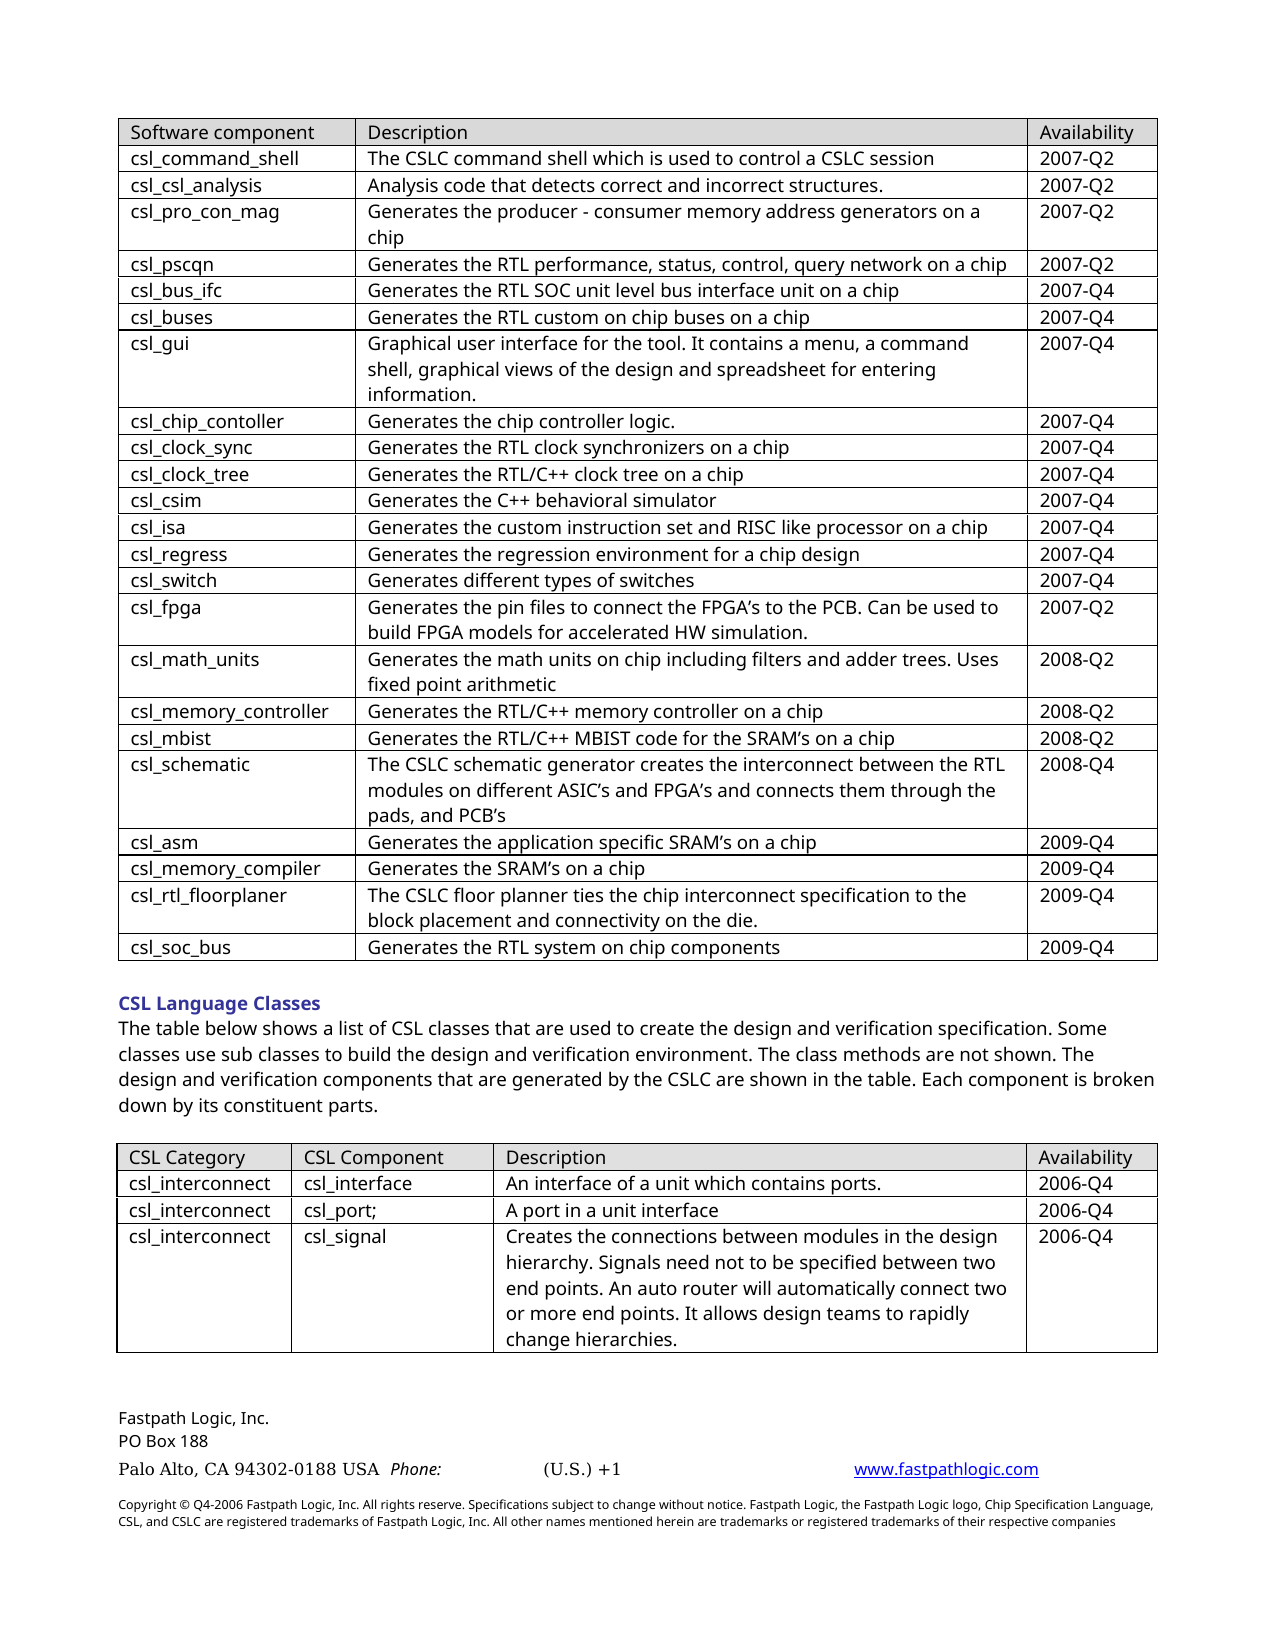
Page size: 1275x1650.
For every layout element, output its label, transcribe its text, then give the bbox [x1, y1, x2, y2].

table_cell 2007-Q4 [1028, 304, 1157, 329]
table_cell csl_command_shell [119, 146, 355, 171]
table_cell 2007-Q4 [1028, 568, 1157, 593]
table_header Availability [1027, 1144, 1157, 1170]
table_cell csl_signal [292, 1224, 493, 1352]
table_cell Generates the RTL system on chip components [356, 934, 1027, 960]
table_cell The CSLC command shell which is used to control a CSLC session [356, 146, 1027, 171]
table_cell Generates the RTL/C++ memory controller on a chip [356, 698, 1027, 724]
table_cell csl_rtl_floorplaner [119, 882, 355, 933]
table_cell csl_interconnect [118, 1224, 291, 1352]
table_cell Generates the pin files to connect the FPGA’s to the PCB. Can be used to build FPGA models for accelerated HW simulation. [356, 594, 1027, 645]
table_cell csl_csl_analysis [119, 172, 355, 198]
table_cell A port in a unit interface [494, 1198, 1026, 1223]
table_cell 2007-Q4 [1028, 461, 1157, 487]
table_cell Generates the chip controller logic. [356, 408, 1027, 434]
table_header Description [356, 119, 1027, 145]
text CSL Language Classes [118, 990, 1157, 1016]
table_cell 2008-Q4 [1028, 751, 1157, 828]
table_cell 2006-Q4 [1027, 1171, 1157, 1196]
table_cell 2009-Q4 [1028, 882, 1157, 933]
table_cell csl_interconnect [118, 1171, 291, 1196]
table_cell Generates the custom instruction set and RISC like processor on a chip [356, 515, 1027, 540]
table_cell 2007-Q4 [1028, 408, 1157, 434]
table_cell Creates the connections between modules in the design hierarchy. Signals need not to be specified between two end points. An auto router will automatically connect two or more end points. It allows design teams to rapidly change hierarchies. [494, 1224, 1026, 1352]
table_cell csl_csim [119, 488, 355, 513]
table_cell 2007-Q2 [1028, 251, 1157, 276]
table_cell Generates the RTL SOC unit level bus interface unit on a chip [356, 278, 1027, 303]
table_cell csl_fpga [119, 594, 355, 645]
table_cell 2009-Q4 [1028, 856, 1157, 881]
table_cell 2008-Q2 [1028, 725, 1157, 750]
table_cell csl_chip_contoller [119, 408, 355, 434]
table_cell csl_memory_controller [119, 698, 355, 724]
table_cell Generates the producer - consumer memory address generators on a chip [356, 199, 1027, 250]
table_cell Generates the regression environment for a chip design [356, 541, 1027, 567]
table_cell 2006-Q4 [1027, 1224, 1157, 1352]
table_header Software component [119, 119, 355, 145]
table_cell csl_port; [292, 1198, 493, 1223]
table_cell csl_interface [292, 1171, 493, 1196]
table_cell csl_gui [119, 331, 355, 407]
table_cell 2007-Q4 [1028, 488, 1157, 513]
table_cell 2008-Q2 [1028, 698, 1157, 724]
table_cell csl_asm [119, 829, 355, 854]
table_cell Generates the RTL/C++ clock tree on a chip [356, 461, 1027, 487]
table_cell csl_pro_con_mag [119, 199, 355, 250]
table_cell 2009-Q4 [1028, 829, 1157, 854]
table_cell 2006-Q4 [1027, 1198, 1157, 1223]
table_cell 2008-Q2 [1028, 646, 1157, 697]
table_cell csl_switch [119, 568, 355, 593]
table_cell Generates the RTL custom on chip buses on a chip [356, 304, 1027, 329]
table_cell csl_regress [119, 541, 355, 567]
table_header CSL Category [118, 1144, 291, 1170]
table_cell 2007-Q4 [1028, 331, 1157, 407]
table_cell Graphical user interface for the tool. It contains a menu, a command shell, graphical views of the design and spreadsheet for entering information. [356, 331, 1027, 407]
table_cell 2007-Q4 [1028, 435, 1157, 460]
table_cell Generates the math units on chip including filters and adder trees. Uses fixed point arithmetic [356, 646, 1027, 697]
table_cell csl_mbist [119, 725, 355, 750]
table_cell 2007-Q4 [1028, 515, 1157, 540]
table_cell Analysis code that detects correct and incorrect structures. [356, 172, 1027, 198]
table_cell 2007-Q4 [1028, 541, 1157, 567]
table_header CSL Component [292, 1144, 493, 1170]
table_cell Generates the application specific SRAM’s on a chip [356, 829, 1027, 854]
table_cell csl_schematic [119, 751, 355, 828]
table_cell csl_pscqn [119, 251, 355, 276]
table_cell Generates the RTL performance, status, control, query network on a chip [356, 251, 1027, 276]
table_cell Generates the SRAM’s on a chip [356, 856, 1027, 881]
table_cell 2007-Q2 [1028, 146, 1157, 171]
text The table below shows a list of CSL classes that are used to create the design and verification specification. Some classes use sub classes to build the design and verification environment. The class methods are not shown. The design and verification components that are generated by the CSLC are shown in the table. Each component is broken down by its constituent parts. [118, 1016, 1157, 1118]
table_cell csl_clock_tree [119, 461, 355, 487]
table_cell Generates different types of switches [356, 568, 1027, 593]
table_cell 2007-Q4 [1028, 278, 1157, 303]
table_cell An interface of a unit which contains ports. [494, 1171, 1026, 1196]
table_cell csl_isa [119, 515, 355, 540]
table_cell csl_interconnect [118, 1198, 291, 1223]
table_cell csl_soc_bus [119, 934, 355, 960]
table_cell The CSLC schematic generator creates the interconnect between the RTL modules on different ASIC’s and FPGA’s and connects them through the pads, and PCB’s [356, 751, 1027, 828]
table_cell csl_buses [119, 304, 355, 329]
table_cell csl_clock_sync [119, 435, 355, 460]
table_cell The CSLC floor planner ties the chip interconnect specification to the block placement and connectivity on the die. [356, 882, 1027, 933]
table_cell csl_memory_compiler [119, 856, 355, 881]
table_header Description [494, 1144, 1026, 1170]
table_cell csl_bus_ifc [119, 278, 355, 303]
table_cell Generates the C++ behavioral simulator [356, 488, 1027, 513]
table_cell Generates the RTL/C++ MBIST code for the SRAM’s on a chip [356, 725, 1027, 750]
table_header Availability [1028, 119, 1157, 145]
table_cell Generates the RTL clock synchronizers on a chip [356, 435, 1027, 460]
table_cell csl_math_units [119, 646, 355, 697]
table_cell 2007-Q2 [1028, 172, 1157, 198]
table_cell 2007-Q2 [1028, 199, 1157, 250]
table_cell 2009-Q4 [1028, 934, 1157, 960]
table_cell 2007-Q2 [1028, 594, 1157, 645]
